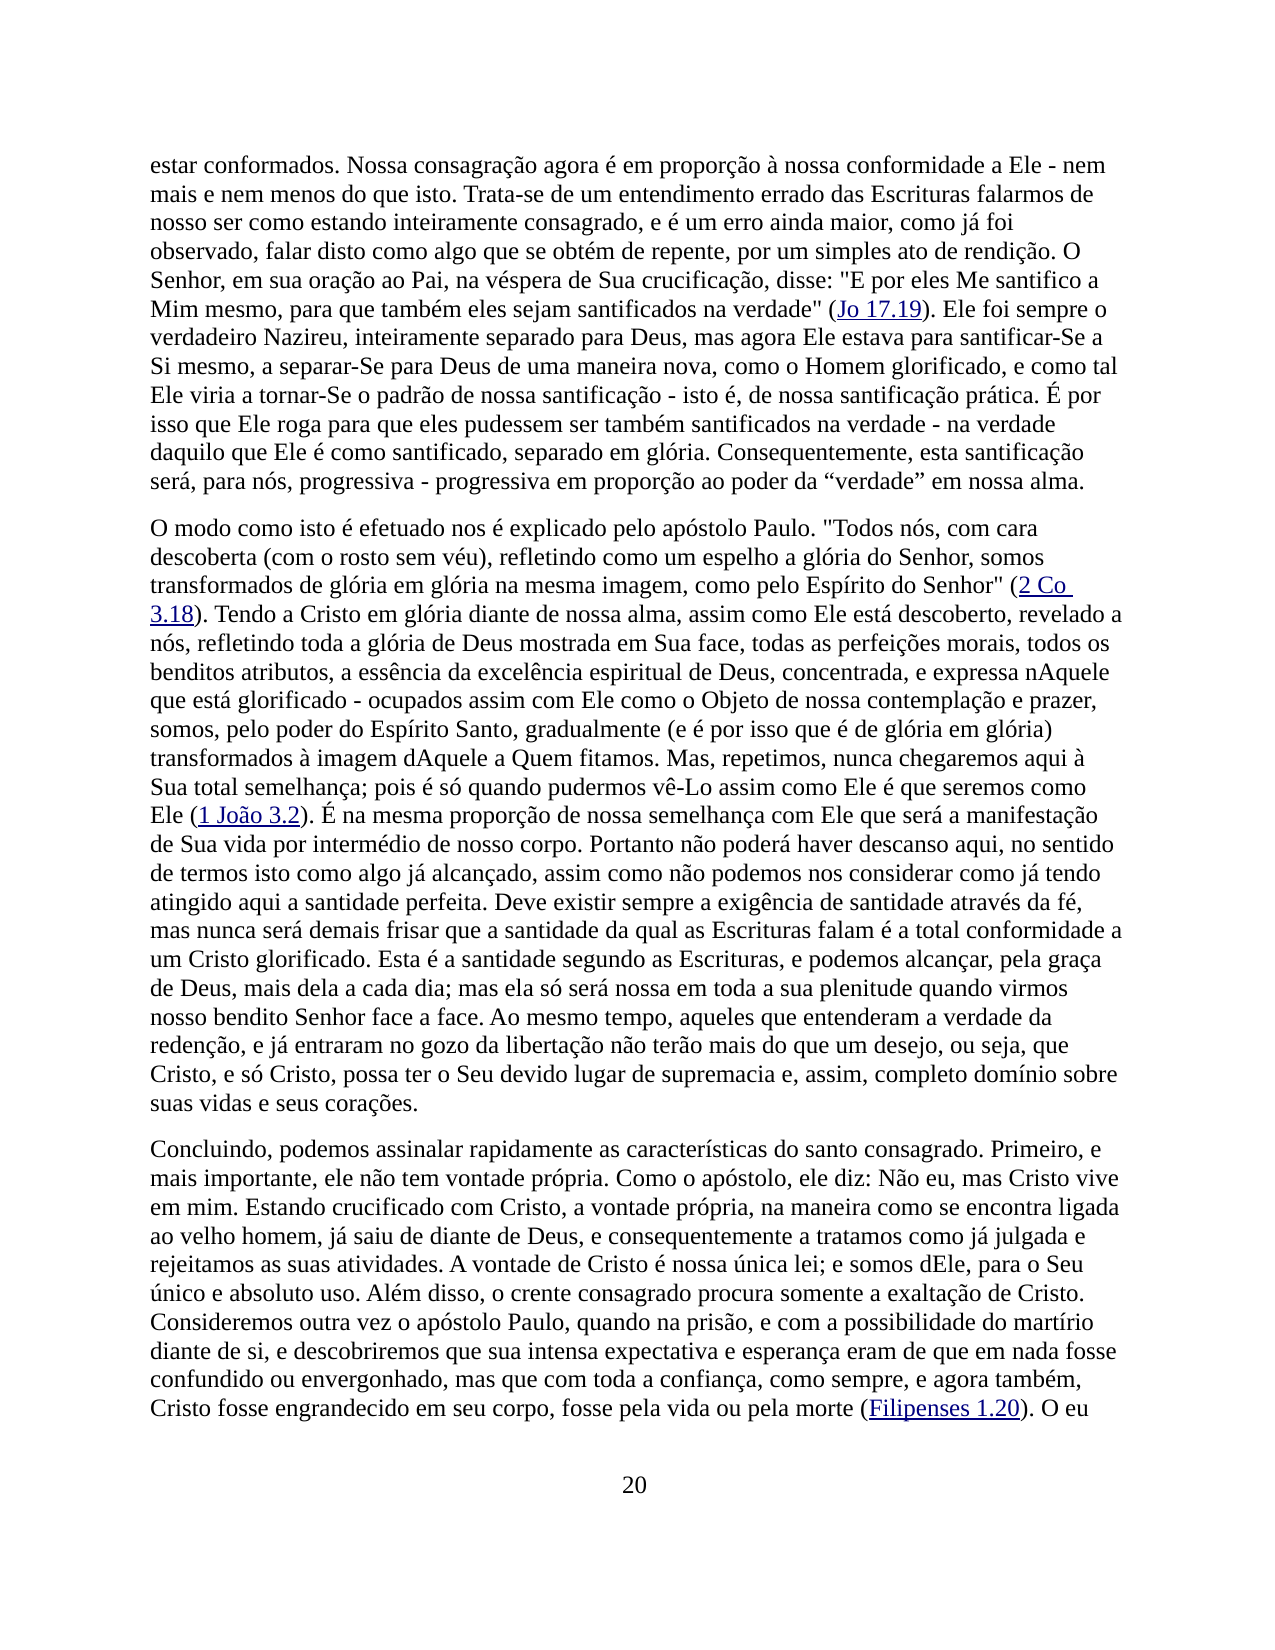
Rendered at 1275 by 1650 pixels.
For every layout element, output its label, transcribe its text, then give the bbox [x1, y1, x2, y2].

text Concluindo, podemos assinalar rapidamente as características do santo consagrado. Primeiro, e mais importante, ele não tem vontade própria. Como o apóstolo, ele diz: Não eu, mas Cristo vive em mim. Estando crucificado com Cristo, a vontade própria, na maneira como se encontra ligada ao velho homem, já saiu de diante de Deus, e consequentemente a tratamos como já julgada e rejeitamos as suas atividades. A vontade de Cristo é nossa única lei; e somos dEle, para o Seu único e absoluto uso. Além disso, o crente consagrado procura somente a exaltação de Cristo. Consideremos outra vez o apóstolo Paulo, quando na prisão, e com a possibilidade do martírio diante de si, e descobriremos que sua intensa expectativa e esperança eram de que em nada fosse confundido ou envergonhado, mas que com toda a confiança, como sempre, e agora também, Cristo fosse engrandecido em seu corpo, fosse pela vida ou pela morte (Filipenses 1.20). O eu [150, 1134, 1125, 1422]
text O modo como isto é efetuado nos é explicado pelo apóstolo Paulo. "Todos nós, com cara descoberta (com o rosto sem véu), refletindo como um espelho a glória do Senhor, somos transformados de glória em glória na mesma imagem, como pelo Espírito do Senhor" (2 Co 3.18). Tendo a Cristo em glória diante de nossa alma, assim como Ele está descoberto, revelado a nós, refletindo toda a glória de Deus mostrada em Sua face, todas as perfeições morais, todos os benditos atributos, a essência da excelência espiritual de Deus, concentrada, e expressa nAquele que está glorificado - ocupados assim com Ele como o Objeto de nossa contemplação e prazer, somos, pelo poder do Espírito Santo, gradualmente (e é por isso que é de glória em glória) transformados à imagem dAquele a Quem fitamos. Mas, repetimos, nunca chegaremos aqui à Sua total semelhança; pois é só quando pudermos vê-Lo assim como Ele é que seremos como Ele (1 João 3.2). É na mesma proporção de nossa semelhança com Ele que será a manifestação de Sua vida por intermédio de nosso corpo. Portanto não poderá haver descanso aqui, no sentido de termos isto como algo já alcançado, assim como não podemos nos considerar como já tendo atingido aqui a santidade perfeita. Deve existir sempre a exigência de santidade através da fé, mas nunca será demais frisar que a santidade da qual as Escrituras falam é a total conformidade a um Cristo glorificado. Esta é a santidade segundo as Escrituras, e podemos alcançar, pela graça de Deus, mais dela a cada dia; mas ela só será nossa em toda a sua plenitude quando virmos nosso bendito Senhor face a face. Ao mesmo tempo, aqueles que entenderam a verdade da redenção, e já entraram no gozo da libertação não terão mais do que um desejo, ou seja, que Cristo, e só Cristo, possa ter o Seu devido lugar de supremacia e, assim, completo domínio sobre suas vidas e seus corações. [150, 513, 1125, 1117]
text estar conformados. Nossa consagração agora é em proporção à nossa conformidade a Ele - nem mais e nem menos do que isto. Trata-se de um entendimento errado das Escrituras falarmos de nosso ser como estando inteiramente consagrado, e é um erro ainda maior, como já foi observado, falar disto como algo que se obtém de repente, por um simples ato de rendição. O Senhor, em sua oração ao Pai, na véspera de Sua crucificação, disse: "E por eles Me santifico a Mim mesmo, para que também eles sejam santificados na verdade" (Jo 17.19). Ele foi sempre o verdadeiro Nazireu, inteiramente separado para Deus, mas agora Ele estava para santificar-Se a Si mesmo, a separar-Se para Deus de uma maneira nova, como o Homem glorificado, e como tal Ele viria a tornar-Se o padrão de nossa santificação - isto é, de nossa santificação prática. É por isso que Ele roga para que eles pudessem ser também santificados na verdade - na verdade daquilo que Ele é como santificado, separado em glória. Consequentemente, esta santificação será, para nós, progressiva - progressiva em proporção ao poder da “verdade” em nossa alma. [150, 150, 1125, 495]
